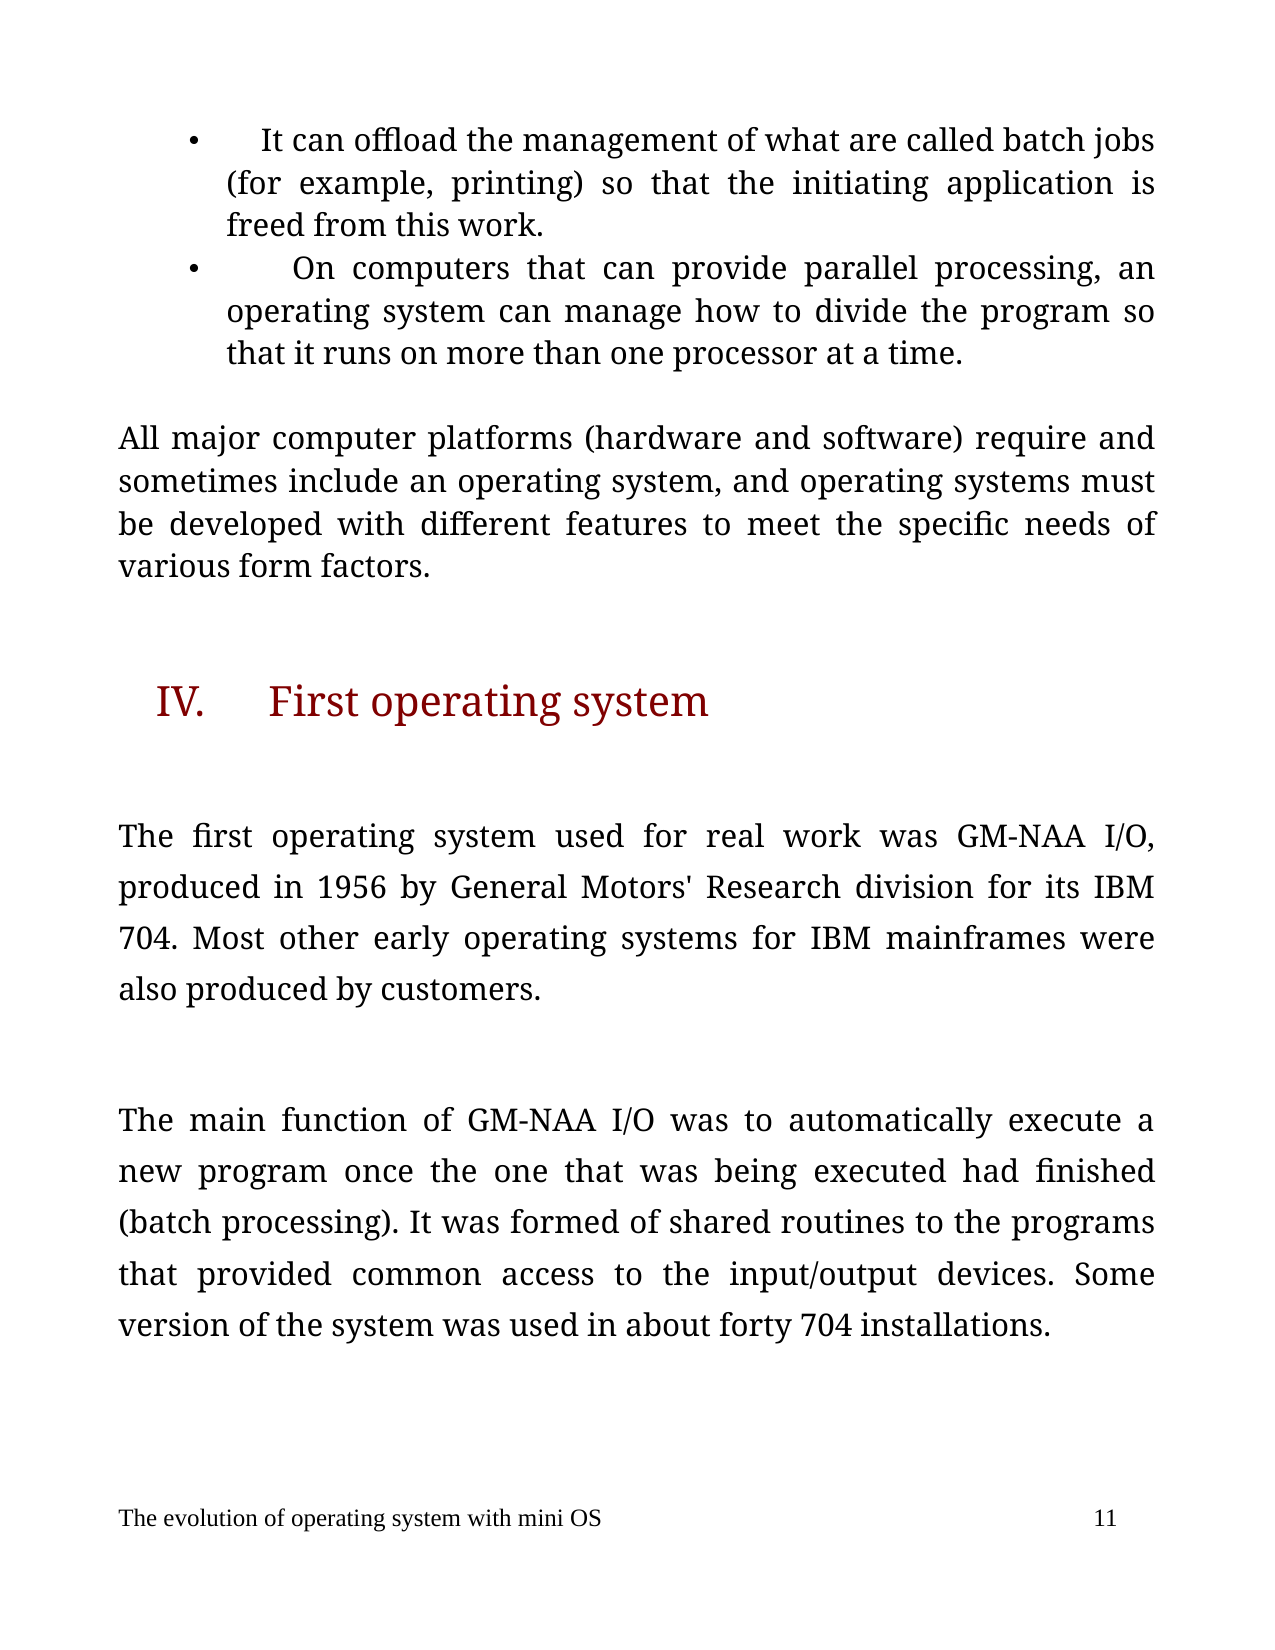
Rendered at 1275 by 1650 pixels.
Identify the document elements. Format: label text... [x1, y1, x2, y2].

list First operating system [156, 672, 1157, 729]
text The main function of GM-NAA I/O was to automatically execute a new program once the one that was being executed had finished (batch processing). It was formed of shared routines to the programs that provided common access to the input/output devices. Some version of the system was used in about forty 704 installations. [118, 1098, 1157, 1345]
text All major computer platforms (hardware and software) require and sometimes include an operating system, and operating systems must be developed with different features to meet the specific needs of various form factors. [118, 416, 1157, 587]
list On computers that can provide parallel processing, an operating system can manage how to divide the program so that it runs on more than one processor at a time. [189, 246, 1157, 374]
text The first operating system used for real work was GM-NAA I/O, produced in 1956 by General Motors' Research division for its IBM 704. Most other early operating systems for IBM mainframes were also produced by customers. [118, 814, 1157, 1010]
list It can offload the management of what are called batch jobs (for example, printing) so that the initiating application is freed from this work. [189, 118, 1157, 246]
